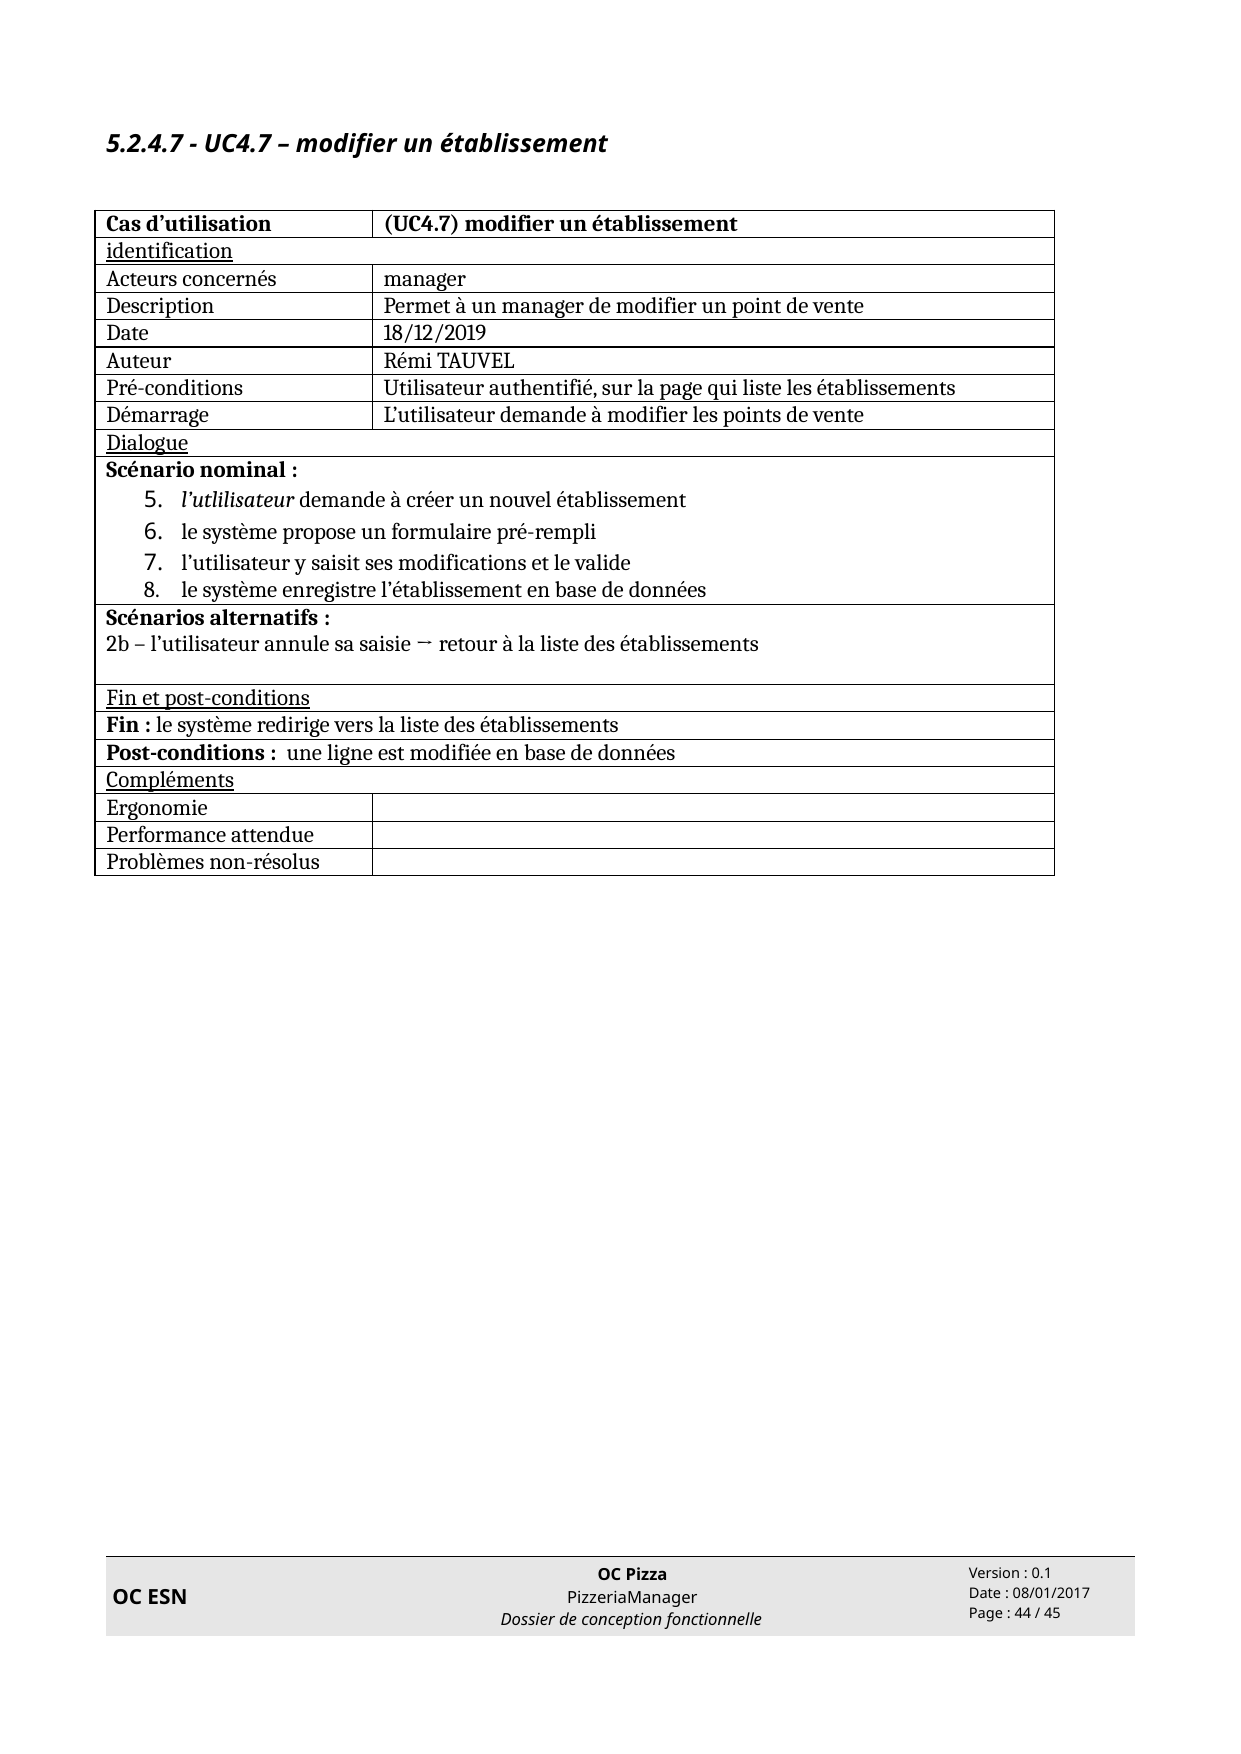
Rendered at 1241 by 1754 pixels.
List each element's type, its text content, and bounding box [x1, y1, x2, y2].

table_cell [373, 794, 1054, 821]
table_cell Post-conditions : une ligne est modifiée en base de données [96, 740, 1054, 766]
table_cell Date [96, 320, 372, 346]
table_cell manager [373, 265, 1054, 292]
table_cell Auteur [96, 348, 372, 374]
table_cell Ergonomie [96, 794, 372, 821]
table_header Cas d’utilisation [96, 211, 372, 237]
table_cell 18/12/2019 [373, 320, 1054, 346]
table_cell Compléments [96, 767, 1054, 793]
table_cell Dialogue [96, 430, 1054, 456]
table_cell [373, 822, 1054, 848]
table_cell Rémi TAUVEL [373, 348, 1054, 374]
table_cell L’utilisateur demande à modifier les points de vente [373, 402, 1054, 429]
table_cell Acteurs concernés [96, 265, 372, 292]
table_cell Pré-conditions [96, 375, 372, 401]
table_cell Permet à un manager de modifier un point de vente [373, 293, 1054, 319]
table_cell identification [96, 238, 1054, 264]
table_cell Fin : le système redirige vers la liste des établissements [96, 712, 1054, 738]
table_cell Description [96, 293, 372, 319]
table_cell Fin et post-conditions [96, 685, 1054, 711]
table_cell Utilisateur authentifié, sur la page qui liste les établissements [373, 375, 1054, 401]
table_cell Démarrage [96, 402, 372, 429]
table_cell Scénario nominal : l’utlilisateur demande à créer un nouvel établissement le système propose un formulaire pré-rempli l’utilisateur y saisit ses modifications et le valide le système enregistre l’établissement en base de données [96, 457, 1054, 603]
table_cell [373, 849, 1054, 875]
table_cell Problèmes non-résolus [96, 849, 372, 875]
table_cell Scénarios alternatifs : 2b – l’utilisateur annule sa saisie → retour à la liste des établissements [96, 605, 1054, 684]
table_header (UC4.7) modifier un établissement [373, 211, 1054, 237]
table_cell Performance attendue [96, 822, 372, 848]
subtitle UC4.7 – modifier un établissement [106, 125, 1134, 159]
